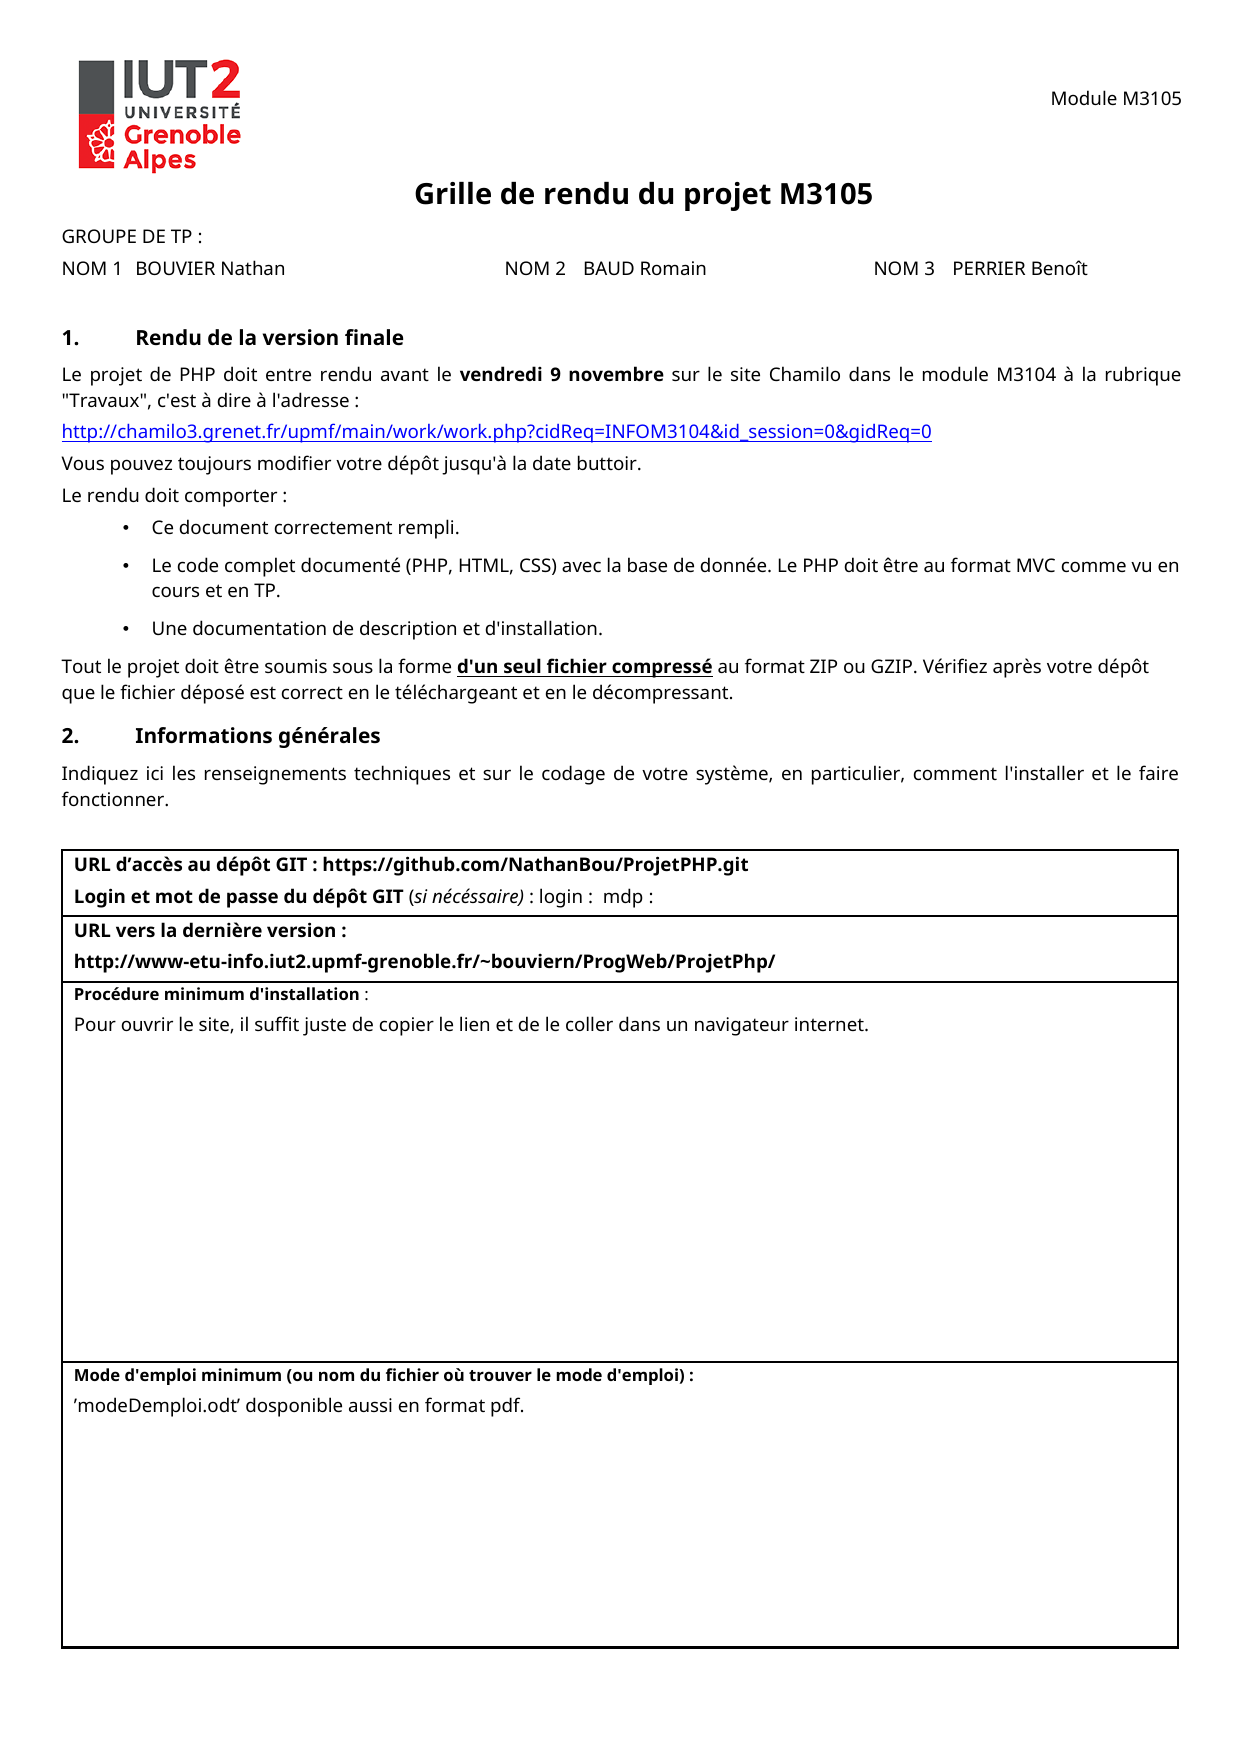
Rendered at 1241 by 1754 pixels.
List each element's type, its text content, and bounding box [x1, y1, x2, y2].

text Vous pouvez toujours modifier votre dépôt jusqu'à la date buttoir. [61, 451, 1182, 476]
list Ce document correctement rempli. [123, 514, 1182, 540]
title Grille de rendu du projet M3105 [106, 111, 1182, 213]
list Informations générales [61, 721, 1182, 750]
picture [78, 51, 267, 174]
text Le rendu doit comporter : [61, 482, 1182, 508]
table_cell URL vers la dernière version : http://www-etu-info.iut2.upmf-grenoble.fr/~bouviern/ProgWeb/ProjetPhp/ [63, 917, 1177, 981]
table_cell Procédure minimum d'installation : Pour ouvrir le site, il suffit juste de copier le lien et de le coller dans un navigateur internet. [63, 983, 1177, 1361]
list Le code complet documenté (PHP, HTML, CSS) avec la base de donnée. Le PHP doit être au format MVC comme vu en cours et en TP. [123, 552, 1182, 603]
text Tout le projet doit être soumis sous la forme d'un seul fichier compressé au format ZIP ou GZIP. Vérifiez après votre dépôt que le fichier déposé est correct en le téléchargeant et en le décompressant. [61, 654, 1182, 705]
list Rendu de la version finale [61, 323, 1182, 351]
text Le projet de PHP doit entre rendu avant le vendredi 9 novembre sur le site Chamilo dans le module M3104 à la rubrique "Travaux", c'est à dire à l'adresse : [61, 362, 1182, 413]
text http://chamilo3.grenet.fr/upmf/main/work/work.php?cidReq=INFOM3104&id_session=0&gidReq=0 [61, 419, 1182, 444]
text GROUPE DE TP : [61, 223, 1182, 249]
text NOM 1 BOUVIER Nathan NOM 2 BAUD Romain NOM 3 PERRIER Benoît [61, 255, 1182, 306]
list Une documentation de description et d'installation. [123, 616, 1182, 641]
table_cell Mode d'emploi minimum (ou nom du fichier où trouver le mode d'emploi) : ’modeDemploi.odt’ dosponible aussi en format pdf. [63, 1363, 1177, 1646]
text Indiquez ici les renseignements techniques et sur le codage de votre système, en particulier, comment l'installer et le faire fonctionner. [61, 760, 1182, 811]
table_header URL d’accès au dépôt GIT : https://github.com/NathanBou/ProjetPHP.git Login et mot de passe du dépôt GIT (si nécéssaire) : login : mdp : [63, 851, 1177, 915]
